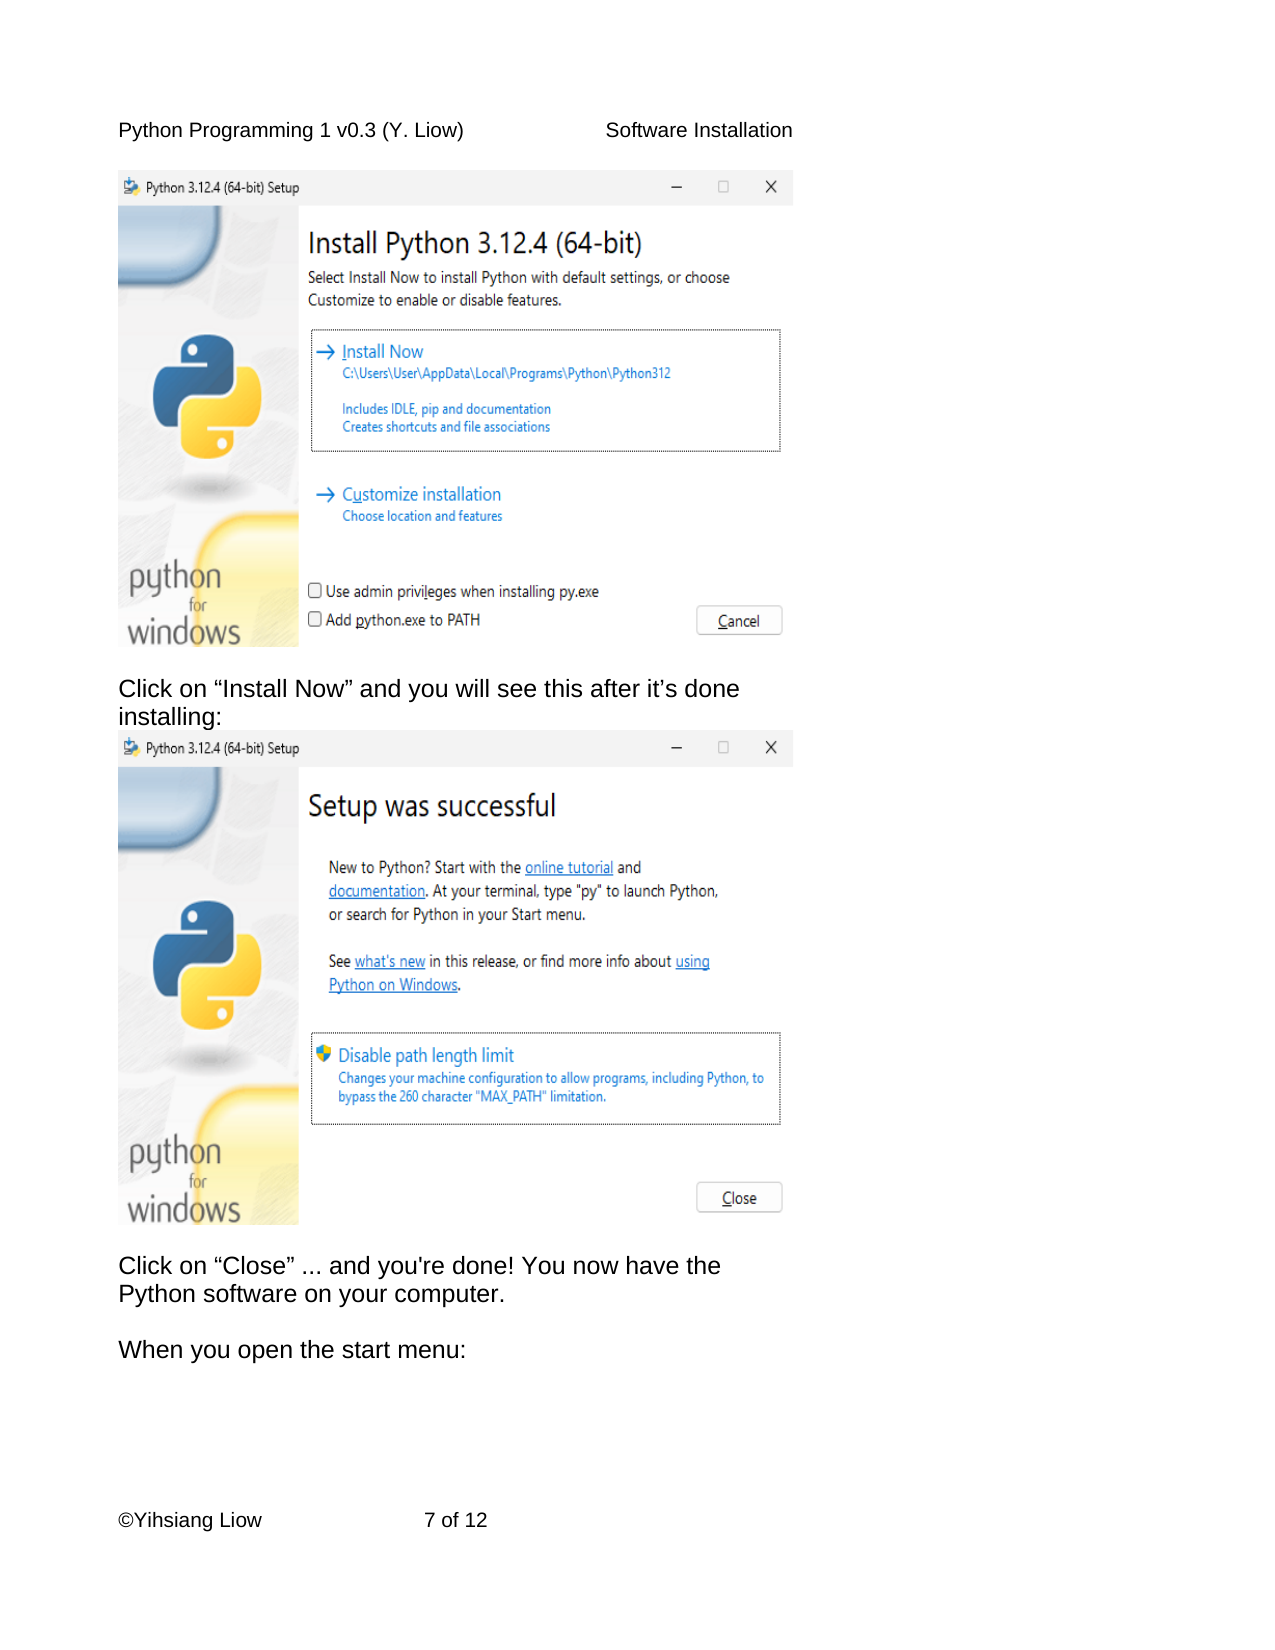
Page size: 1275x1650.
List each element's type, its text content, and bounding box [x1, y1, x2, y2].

picture [118, 730, 794, 1225]
text Click on “Close” ... and you're done! You now have the Python software on your computer. [118, 1252, 793, 1308]
text When you open the start menu: [118, 1336, 793, 1364]
picture [118, 170, 794, 647]
text Click on “Install Now” and you will see this after it’s done installing: [118, 675, 793, 730]
